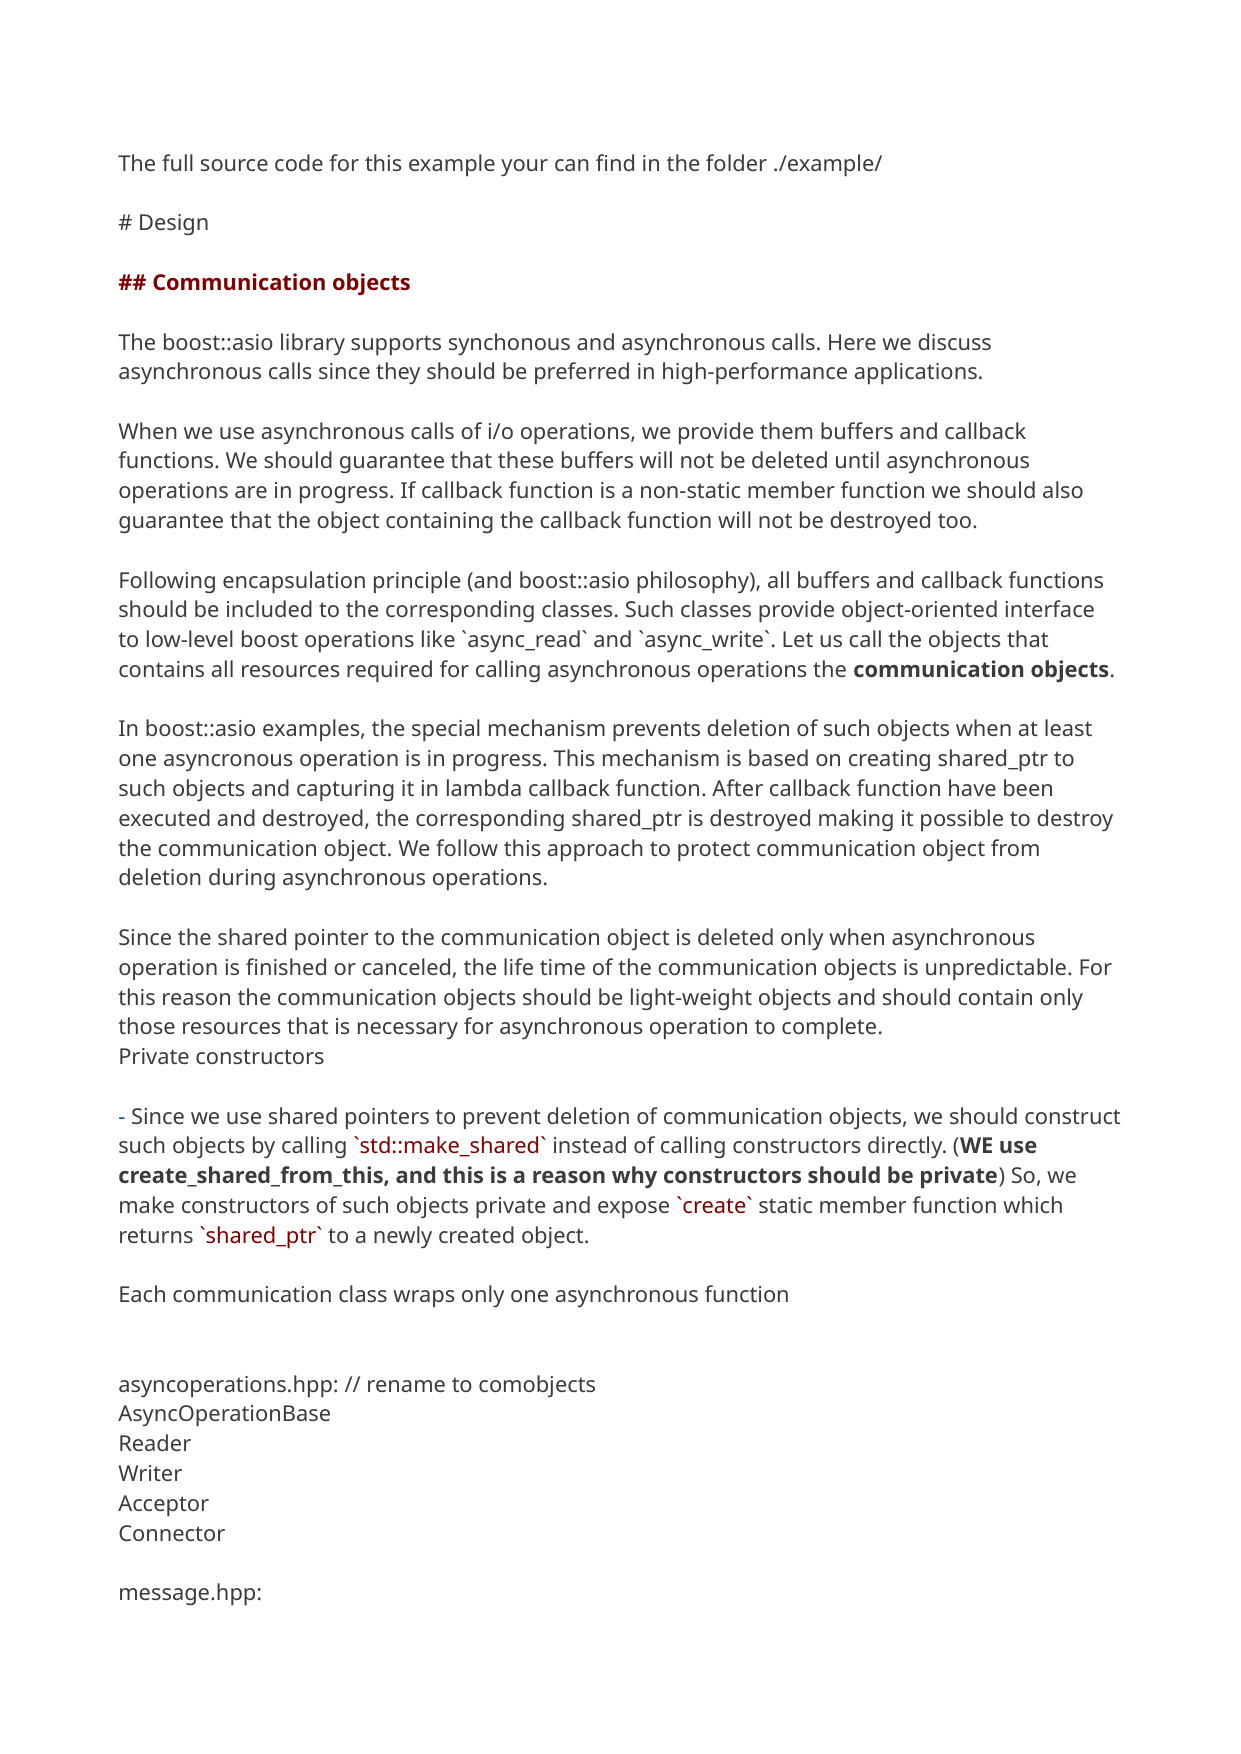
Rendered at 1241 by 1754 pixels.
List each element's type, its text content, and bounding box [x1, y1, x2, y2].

text When we use asynchronous calls of i/o operations, we provide them buffers and callback functions. We should guarantee that these buffers will not be deleted until asynchronous operations are in progress. If callback function is a non-static member function we should also guarantee that the object containing the callback function will not be destroyed too. [118, 416, 1122, 535]
text Writer [118, 1458, 1122, 1488]
text - Since we use shared pointers to prevent deletion of communication objects, we should construct such objects by calling `std::make_shared` instead of calling constructors directly. (WE use create_shared_from_this, and this is a reason why constructors should be private) So, we make constructors of such objects private and expose `create` static member function which returns `shared_ptr` to a newly created object. [118, 1101, 1122, 1250]
text The boost::asio library supports synchonous and asynchronous calls. Here we discuss asynchronous calls since they should be preferred in high-performance applications. [118, 326, 1122, 386]
text AsyncOperationBase [118, 1398, 1122, 1428]
text Private constructors [118, 1041, 1122, 1071]
text In boost::asio examples, the special mechanism prevents deletion of such objects when at least one asyncronous operation is in progress. This mechanism is based on creating shared_ptr to such objects and capturing it in lambda callback function. After callback function have been executed and destroyed, the corresponding shared_ptr is destroyed making it possible to destroy the communication object. We follow this approach to protect communication object from deletion during asynchronous operations. [118, 713, 1122, 892]
text Connector [118, 1518, 1122, 1547]
text ## Communication objects [118, 267, 1122, 297]
text # Design [118, 207, 1122, 237]
text Acceptor [118, 1488, 1122, 1518]
text Following encapsulation principle (and boost::asio philosophy), all buffers and callback functions should be included to the corresponding classes. Such classes provide object-oriented interface to low-level boost operations like `async_read` and `async_write`. Let us call the objects that contains all resources required for calling asynchronous operations the communication objects. [118, 564, 1122, 684]
text Since the shared pointer to the communication object is deleted only when asynchronous operation is finished or canceled, the life time of the communication objects is unpredictable. For this reason the communication objects should be light-weight objects and should contain only those resources that is necessary for asynchronous operation to complete. [118, 922, 1122, 1041]
text Reader [118, 1428, 1122, 1458]
text Each communication class wraps only one asynchronous function [118, 1279, 1122, 1309]
text asyncoperations.hpp: // rename to comobjects [118, 1369, 1122, 1398]
text message.hpp: [118, 1577, 1122, 1607]
text The full source code for this example your can find in the folder ./example/ [118, 148, 1122, 178]
